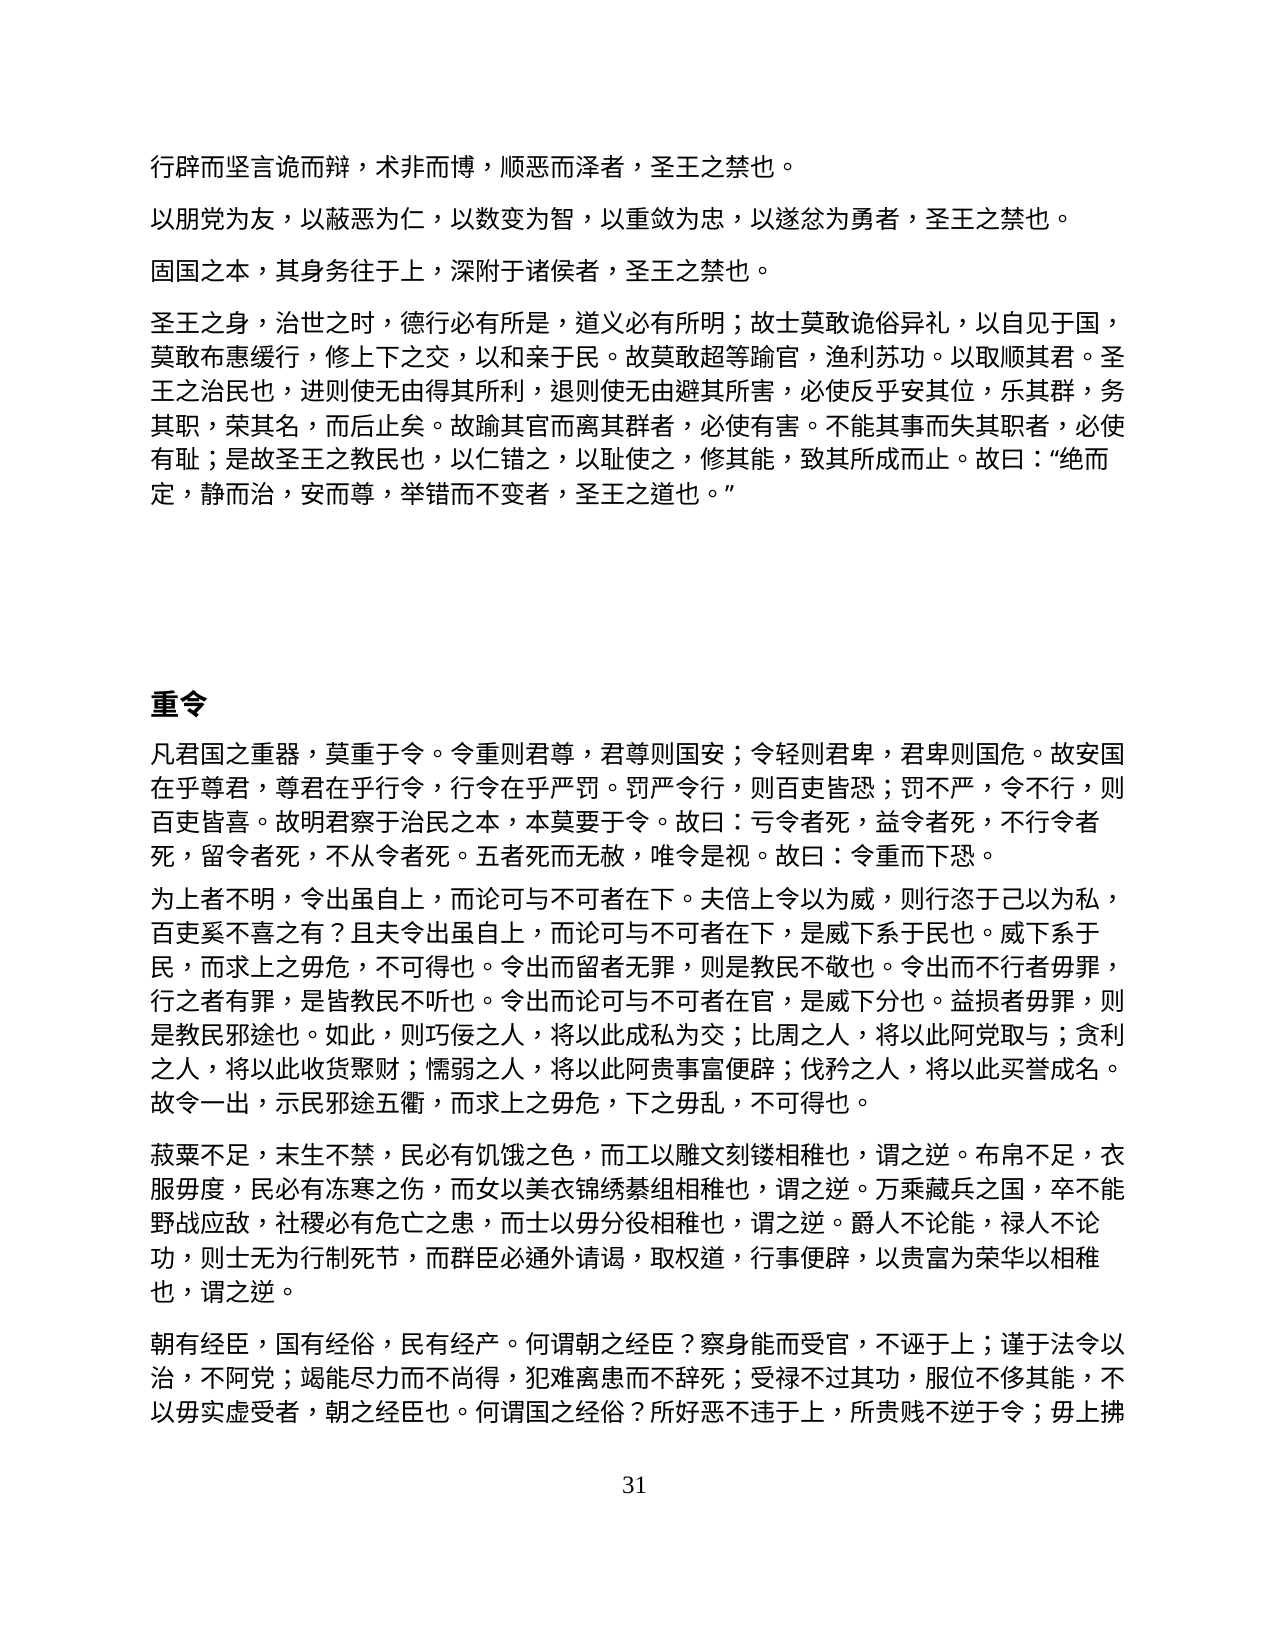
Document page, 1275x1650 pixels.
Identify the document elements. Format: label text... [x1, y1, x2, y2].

text 朝有经臣，国有经俗，民有经产。何谓朝之经臣？察身能而受官，不诬于上；谨于法令以治，不阿党；竭能尽力而不尚得，犯难离患而不辞死；受禄不过其功，服位不侈其能，不以毋实虚受者，朝之经臣也。何谓国之经俗？所好恶不违于上，所贵贱不逆于令；毋上拂 [150, 1326, 1125, 1428]
text 为上者不明，令出虽自上，而论可与不可者在下。夫倍上令以为威，则行恣于己以为私，百吏奚不喜之有？且夫令出虽自上，而论可与不可者在下，是威下系于民也。威下系于民，而求上之毋危，不可得也。令出而留者无罪，则是教民不敬也。令出而不行者毋罪，行之者有罪，是皆教民不听也。令出而论可与不可者在官，是威下分也。益损者毋罪，则是教民邪途也。如此，则巧佞之人，将以此成私为交；比周之人，将以此阿党取与；贪利之人，将以此收货聚财；懦弱之人，将以此阿贵事富便辟；伐矜之人，将以此买誉成名。故令一出，示民邪途五衢，而求上之毋危，下之毋乱，不可得也。 [150, 882, 1125, 1120]
text 菽粟不足，末生不禁，民必有饥饿之色，而工以雕文刻镂相稚也，谓之逆。布帛不足，衣服毋度，民必有冻寒之伤，而女以美衣锦绣綦组相稚也，谓之逆。万乘藏兵之国，卒不能野战应敌，社稷必有危亡之患，而士以毋分役相稚也，谓之逆。爵人不论能，禄人不论功，则士无为行制死节，而群臣必通外请谒，取权道，行事便辟，以贵富为荣华以相稚也，谓之逆。 [150, 1138, 1125, 1308]
text 以朋党为友，以蔽恶为仁，以数变为智，以重敛为忠，以遂忿为勇者，圣王之禁也。 [150, 202, 1125, 236]
text 圣王之身，治世之时，德行必有所是，道义必有所明；故士莫敢诡俗异礼，以自见于国，莫敢布惠缓行，修上下之交，以和亲于民。故莫敢超等踰官，渔利苏功。以取顺其君。圣王之治民也，进则使无由得其所利，退则使无由避其所害，必使反乎安其位，乐其群，务其职，荣其名，而后止矣。故踰其官而离其群者，必使有害。不能其事而失其职者，必使有耻；是故圣王之教民也，以仁错之，以耻使之，修其能，致其所成而止。故曰：“绝而定，静而治，安而尊，举错而不变者，圣王之道也。” [150, 306, 1125, 510]
text 固国之本，其身务往于上，深附于诸侯者，圣王之禁也。 [150, 254, 1125, 288]
text 凡君国之重器，莫重于令。令重则君尊，君尊则国安；令轻则君卑，君卑则国危。故安国在乎尊君，尊君在乎行令，行令在乎严罚。罚严令行，则百吏皆恐；罚不严，令不行，则百吏皆喜。故明君察于治民之本，本莫要于令。故曰：亏令者死，益令者死，不行令者死，留令者死，不从令者死。五者死而无赦，唯令是视。故曰：令重而下恐。 [150, 736, 1125, 873]
subtitle 重令 [150, 684, 1125, 724]
text 行辟而坚言诡而辩，术非而博，顺恶而泽者，圣王之禁也。 [150, 150, 1125, 184]
